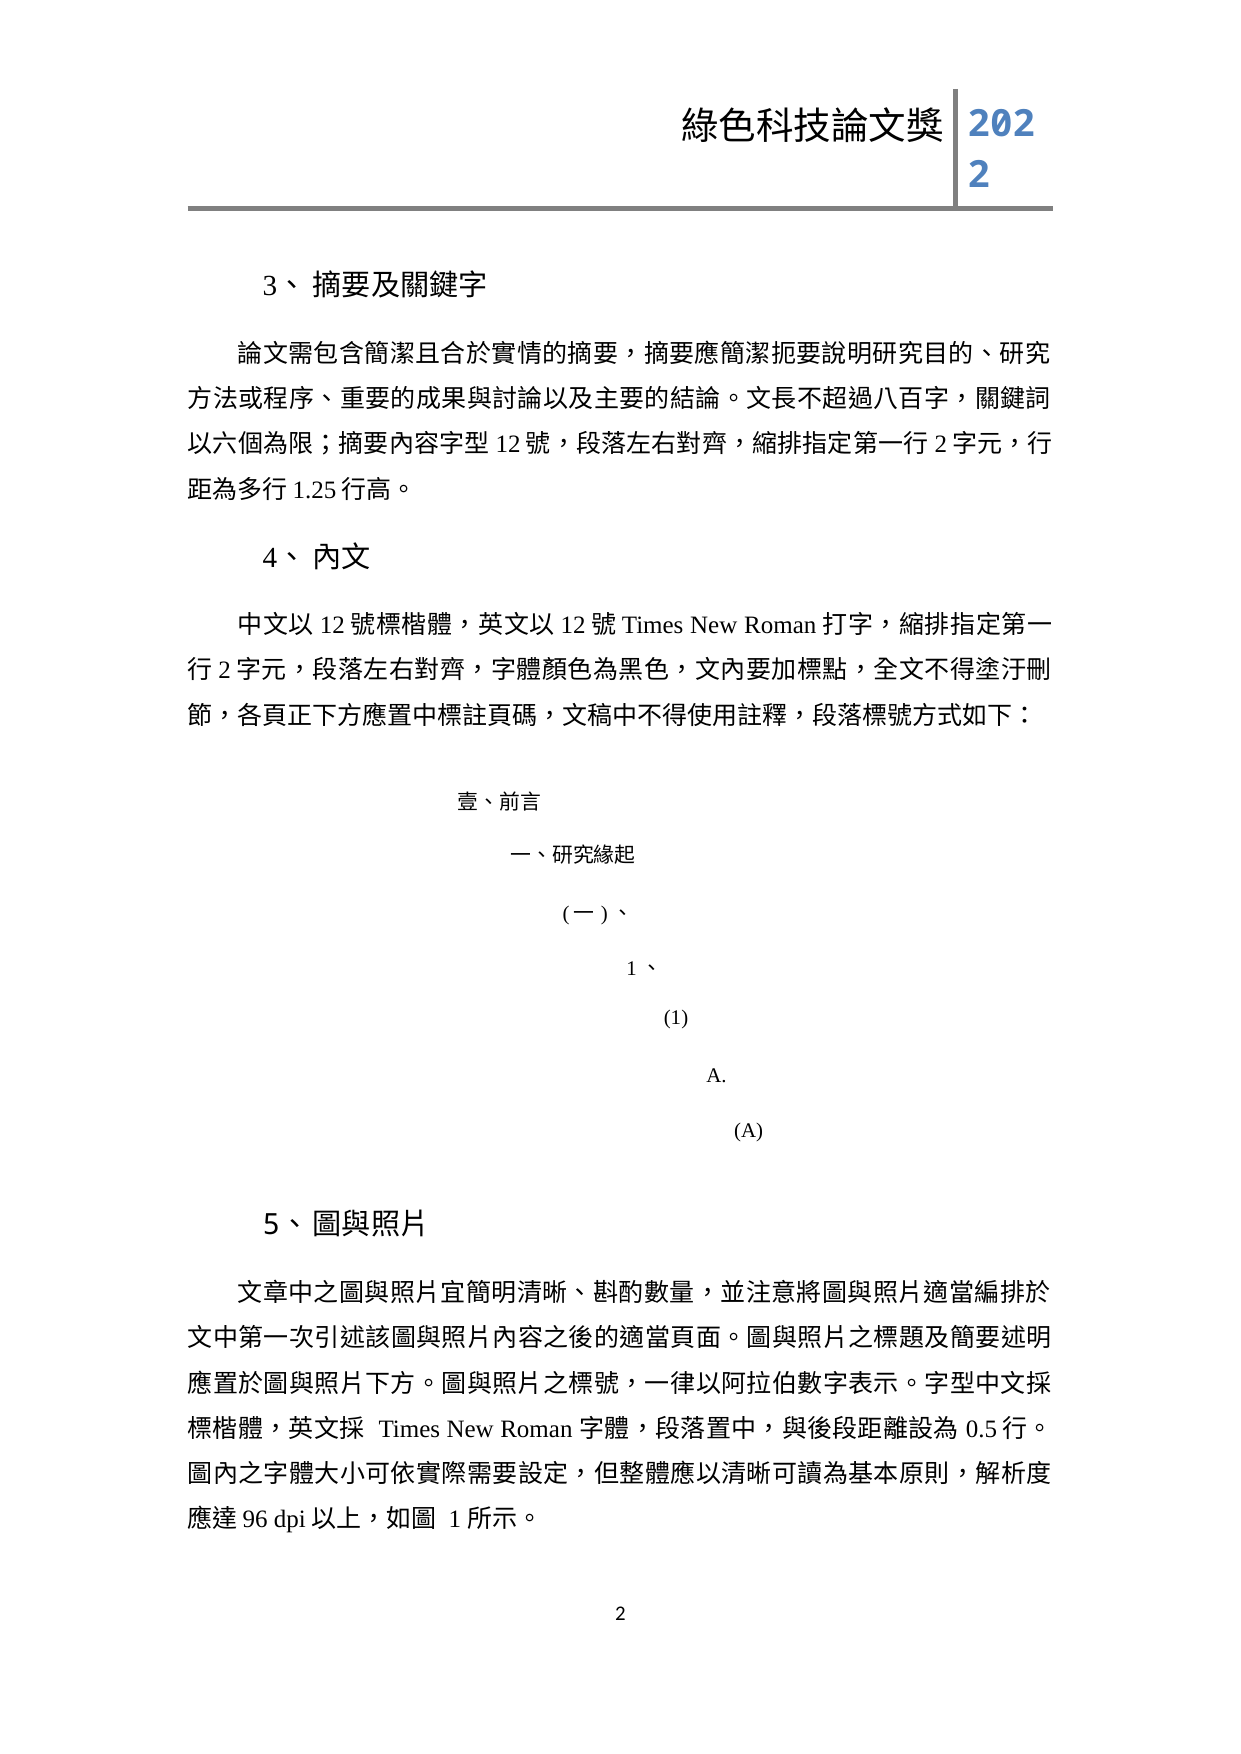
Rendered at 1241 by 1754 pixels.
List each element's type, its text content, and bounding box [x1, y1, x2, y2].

list 摘要及關鍵字 [262, 262, 1053, 304]
list 中文以12號標楷體，英文以12號Times New Roman打字，縮排指定第一行2字元，段落左右對齊，字體顏色為黑色，文內要加標點，全文不得塗汙刪節，各頁正下方應置中標註頁碼，文稿中不得使用註釋，段落標號方式如下： [187, 605, 1053, 732]
list 文章中之圖與照片宜簡明清晰、斟酌數量，並注意將圖與照片適當編排於文中第一次引述該圖與照片內容之後的適當頁面。圖與照片之標題及簡要述明應置於圖與照片下方。圖與照片之標號，一律以阿拉伯數字表示。字型中文採標楷體，英文採 Times New Roman 字體，段落置中，與後段距離設為0.5行。圖內之字體大小可依實際需要設定，但整體應以清晰可讀為基本原則，解析度應達96 dpi以上，如圖 1 所示。 [187, 1272, 1053, 1535]
list 論文需包含簡潔且合於實情的摘要，摘要應簡潔扼要說明研究目的、研究方法或程序、重要的成果與討論以及主要的結論。文長不超過八百字，關鍵詞以六個為限；摘要內容字型12號，段落左右對齊，縮排指定第一行2字元，行距為多行1.25行高。 [187, 333, 1053, 505]
list 內文 [262, 533, 1053, 575]
list 圖與照片 [262, 1201, 1053, 1243]
